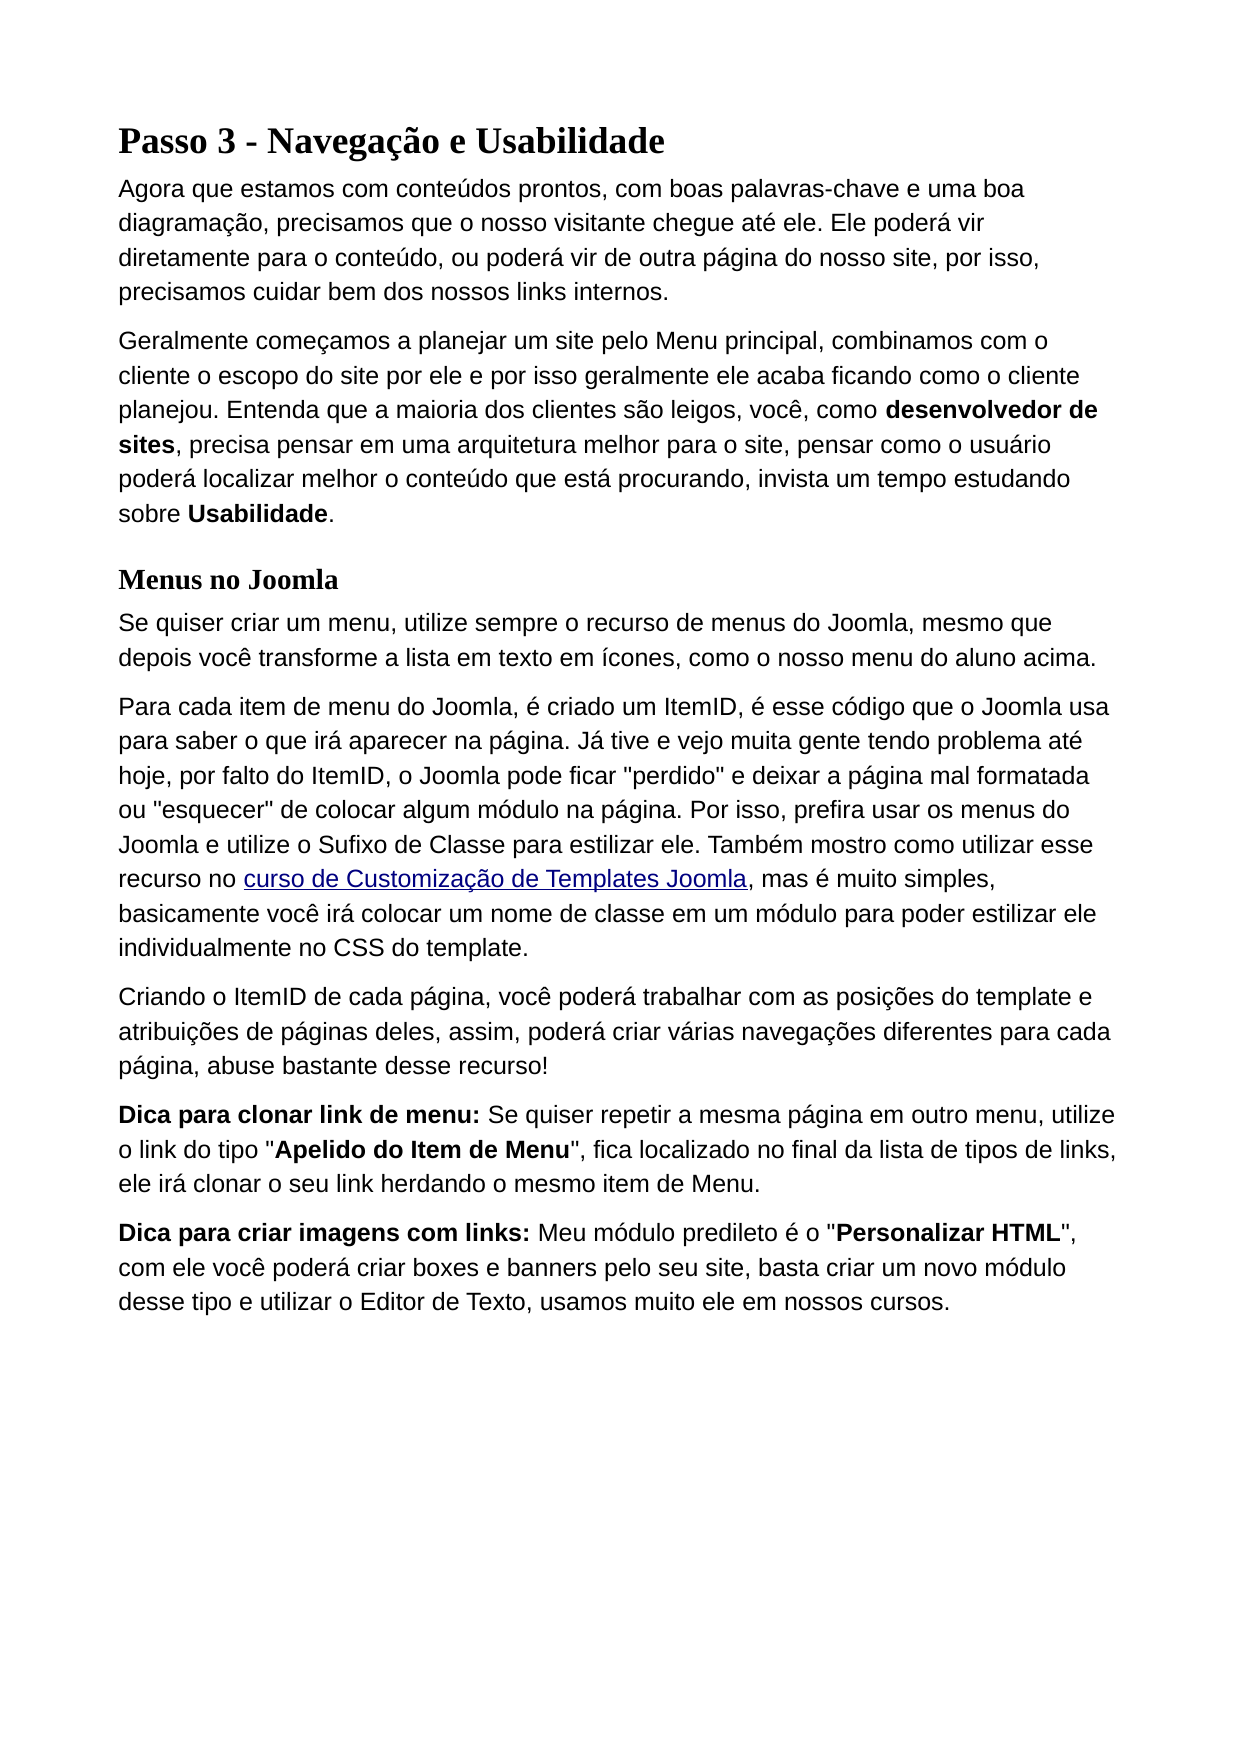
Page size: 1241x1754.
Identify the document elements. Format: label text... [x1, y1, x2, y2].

text Geralmente começamos a planejar um site pelo Menu principal, combinamos com o cliente o escopo do site por ele e por isso geralmente ele acaba ficando como o cliente planejou. Entenda que a maioria dos clientes são leigos, você, como desenvolvedor de sites, precisa pensar em uma arquitetura melhor para o site, pensar como o usuário poderá localizar melhor o conteúdo que está procurando, invista um tempo estudando sobre Usabilidade. [118, 326, 1122, 527]
text Agora que estamos com conteúdos prontos, com boas palavras-chave e uma boa diagramação, precisamos que o nosso visitante chegue até ele. Ele poderá vir diretamente para o conteúdo, ou poderá vir de outra página do nosso site, por isso, precisamos cuidar bem dos nossos links internos. [118, 174, 1122, 306]
text Se quiser criar um menu, utilize sempre o recurso de menus do Joomla, mesmo que depois você transforme a lista em texto em ícones, como o nosso menu do aluno acima. [118, 608, 1122, 672]
text Para cada item de menu do Joomla, é criado um ItemID, é esse código que o Joomla usa para saber o que irá aparecer na página. Já tive e vejo muita gente tendo problema até hoje, por falto do ItemID, o Joomla pode ficar "perdido" e deixar a página mal formatada ou "esquecer" de colocar algum módulo na página. Por isso, prefira usar os menus do Joomla e utilize o Sufixo de Classe para estilizar ele. Também mostro como utilizar esse recurso no curso de Customização de Templates Joomla, mas é muito simples, basicamente você irá colocar um nome de classe em um módulo para poder estilizar ele individualmente no CSS do template. [118, 692, 1122, 962]
text Dica para criar imagens com links: Meu módulo predileto é o "Personalizar HTML", com ele você poderá criar boxes e banners pelo seu site, basta criar um novo módulo desse tipo e utilizar o Editor de Texto, usamos muito ele em nossos cursos. [118, 1218, 1122, 1316]
text Criando o ItemID de cada página, você poderá trabalhar com as posições do template e atribuições de páginas deles, assim, poderá criar várias navegações diferentes para cada página, abuse bastante desse recurso! [118, 982, 1122, 1080]
subtitle Menus no Joomla [118, 562, 1122, 596]
text Dica para clonar link de menu: Se quiser repetir a mesma página em outro menu, utilize o link do tipo "Apelido do Item de Menu", fica localizado no final da lista de tipos de links, ele irá clonar o seu link herdando o mesmo item de Menu. [118, 1100, 1122, 1198]
subtitle Passo 3 - Navegação e Usabilidade [118, 118, 1122, 161]
